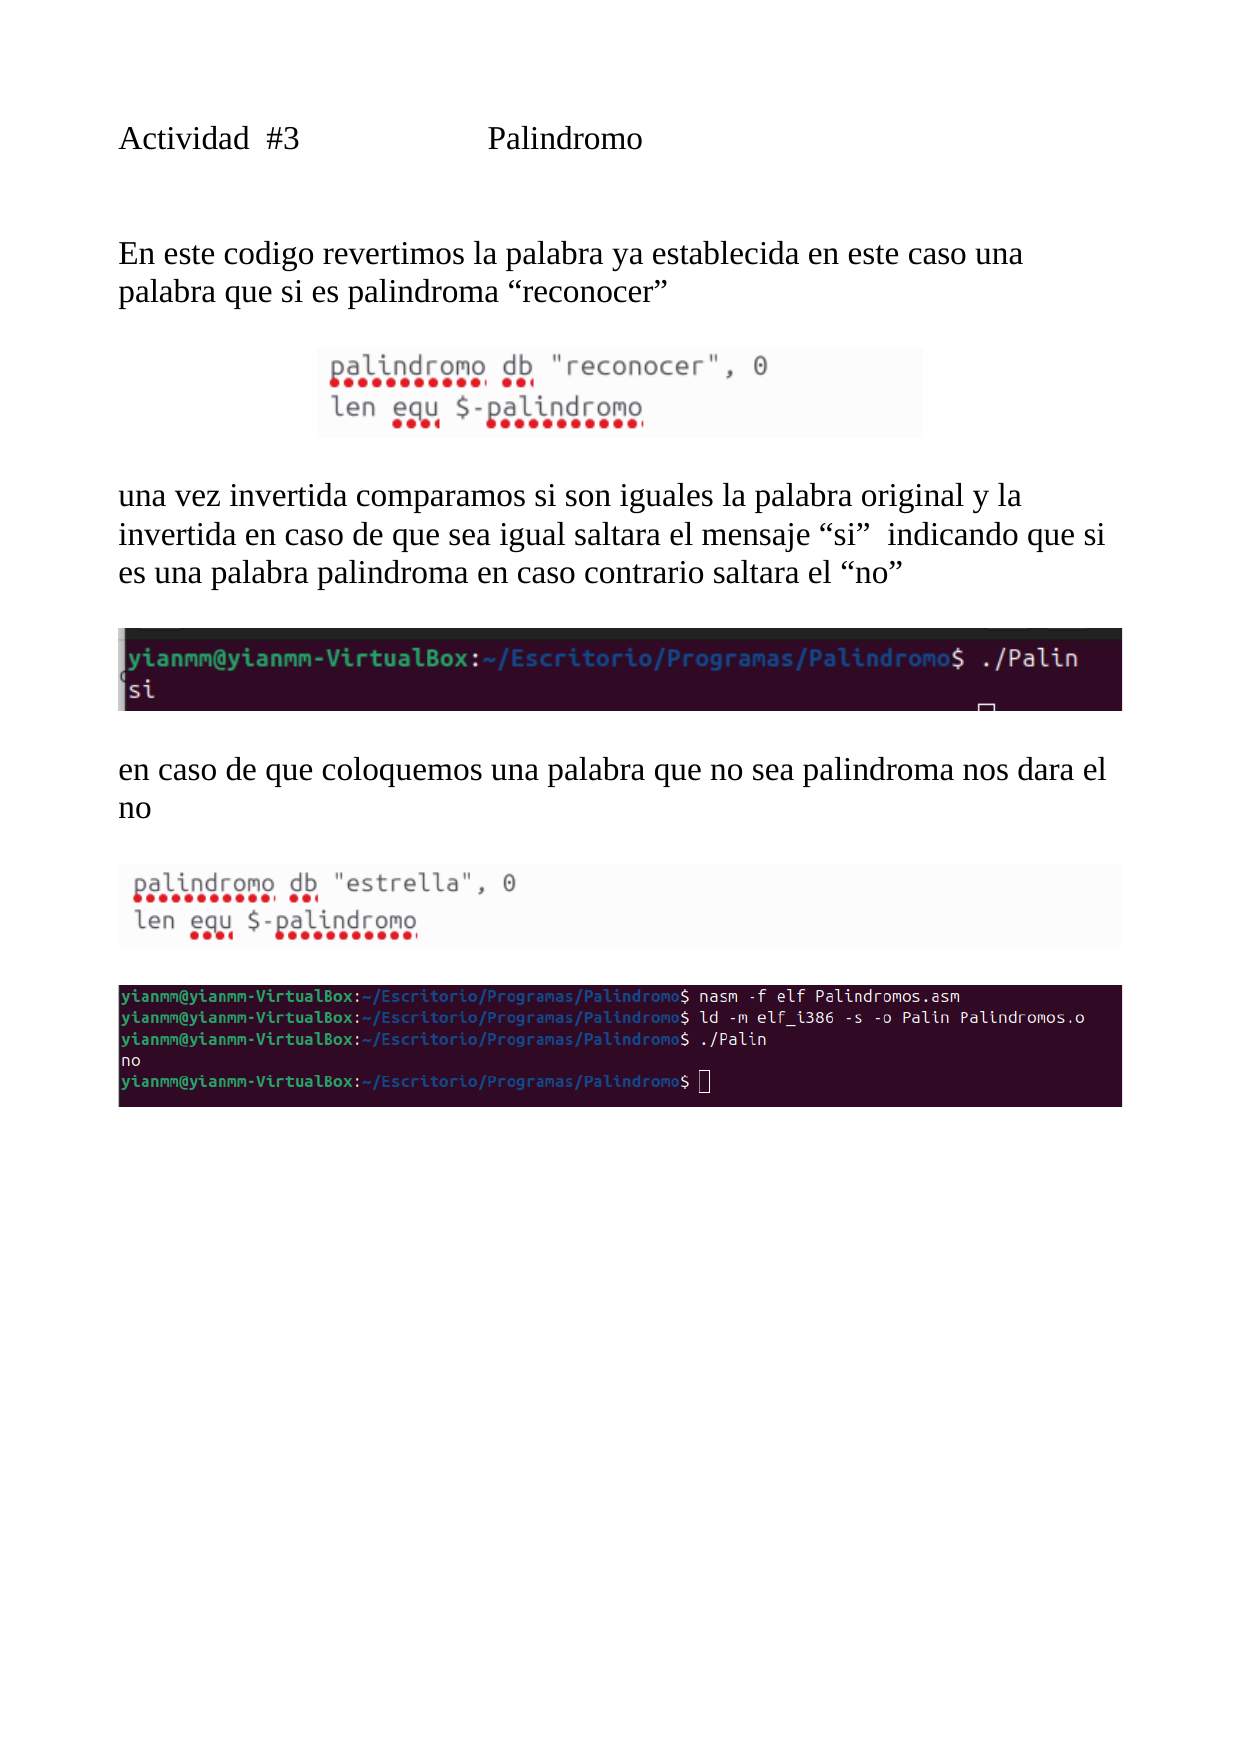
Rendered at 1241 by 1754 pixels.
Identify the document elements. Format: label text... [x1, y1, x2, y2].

picture [118, 864, 1123, 947]
picture [317, 348, 924, 438]
text una vez invertida comparamos si son iguales la palabra original y la invertida en caso de que sea igual saltara el mensaje “si” indicando que si es una palabra palindroma en caso contrario saltara el “no” [118, 476, 1122, 591]
text Actividad #3 Palindromo [118, 118, 1122, 156]
text En este codigo revertimos la palabra ya establecida en este caso una palabra que si es palindroma “reconocer” [118, 233, 1122, 310]
picture [118, 985, 1123, 1107]
picture [118, 628, 1123, 711]
text en caso de que coloquemos una palabra que no sea palindroma nos dara el no [118, 749, 1122, 826]
